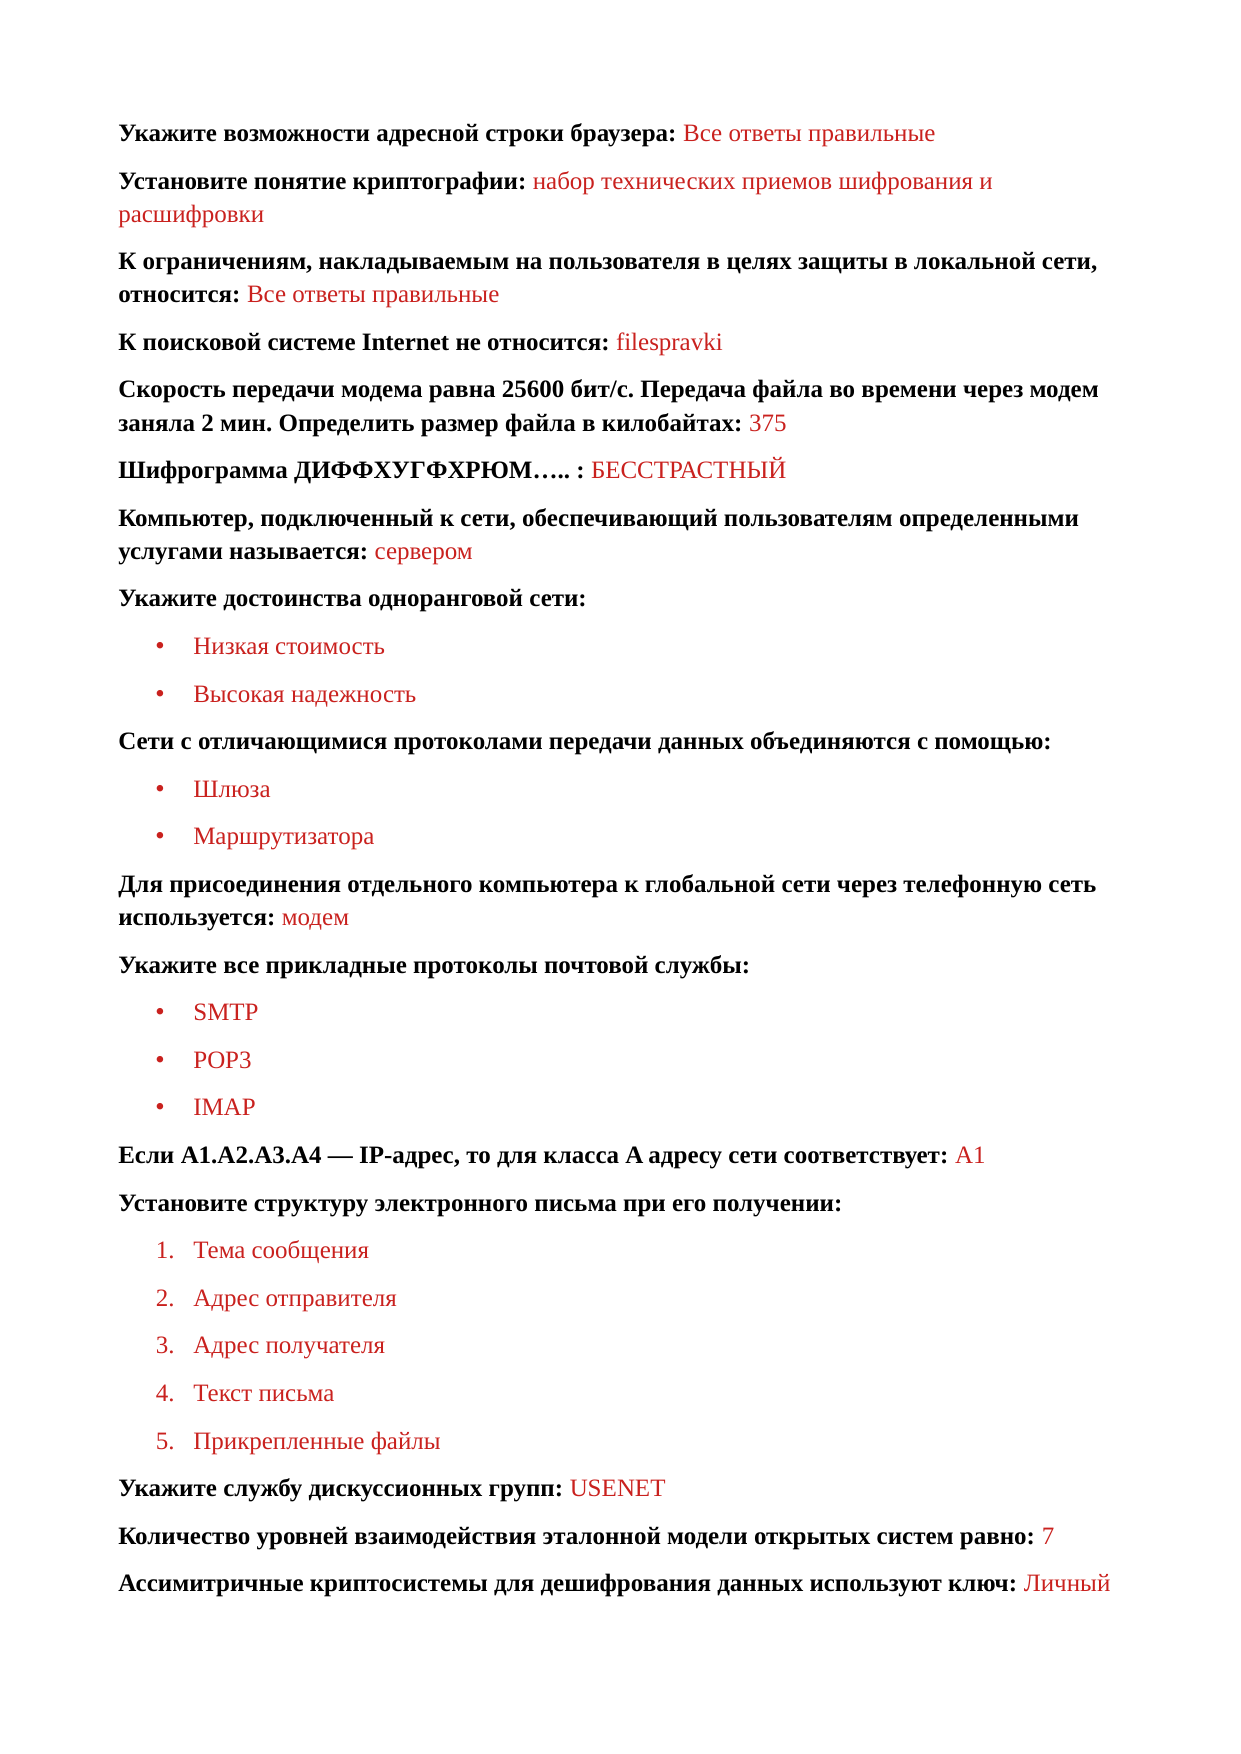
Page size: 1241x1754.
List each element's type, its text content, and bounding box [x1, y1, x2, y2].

text К поисковой системе Internet не относится: filespravki [118, 327, 1122, 356]
list Прикрепленные файлы [156, 1426, 1122, 1454]
text Компьютер, подключенный к сети, обеспечивающий пользователям определенными услугами называется: сервером [118, 503, 1122, 564]
list Низкая стоимость [156, 631, 1122, 660]
text Укажите все прикладные протоколы почтовой службы: [118, 950, 1122, 978]
list SMTP [156, 997, 1122, 1026]
list Адрес получателя [156, 1331, 1122, 1359]
text Сети с отличающимися протоколами передачи данных объединяются с помощью: [118, 726, 1122, 755]
list Текст письма [156, 1378, 1122, 1407]
list Высокая надежность [156, 679, 1122, 707]
text Скорость передачи модема равна 25600 бит/с. Передача файла во времени через модем заняла 2 мин. Определить размер файла в килобайтах: 375 [118, 374, 1122, 436]
text Укажите возможности адресной строки браузера: Все ответы правильные [118, 118, 1122, 147]
text Укажите достоинства одноранговой сети: [118, 583, 1122, 612]
text Установите структуру электронного письма при его получении: [118, 1188, 1122, 1216]
text Установите понятие криптографии: набор технических приемов шифрования и расшифровки [118, 166, 1122, 227]
list IMAP [156, 1092, 1122, 1121]
text Шифрограмма ДИФФХУГФХРЮМ….. : БЕССТРАСТНЫЙ [118, 455, 1122, 484]
list Тема сообщения [156, 1235, 1122, 1264]
text Количество уровней взаимодействия эталонной модели открытых систем равно: 7 [118, 1521, 1122, 1550]
text Если A1.A2.A3.A4 — IP-адрес, то для класса A адресу сети соответствует: A1 [118, 1140, 1122, 1169]
list POP3 [156, 1045, 1122, 1074]
list Маршрутизатора [156, 821, 1122, 850]
list Адрес отправителя [156, 1283, 1122, 1312]
list Шлюза [156, 774, 1122, 803]
text Укажите службу дискуссионных групп: USENET [118, 1473, 1122, 1502]
text К ограничениям, накладываемым на пользователя в целях защиты в локальной сети, относится: Все ответы правильные [118, 246, 1122, 308]
text Для присоединения отдельного компьютера к глобальной сети через телефонную сеть используется: модем [118, 869, 1122, 931]
text Ассимитричные криптосистемы для дешифрования данных используют ключ: Личный [118, 1568, 1122, 1597]
